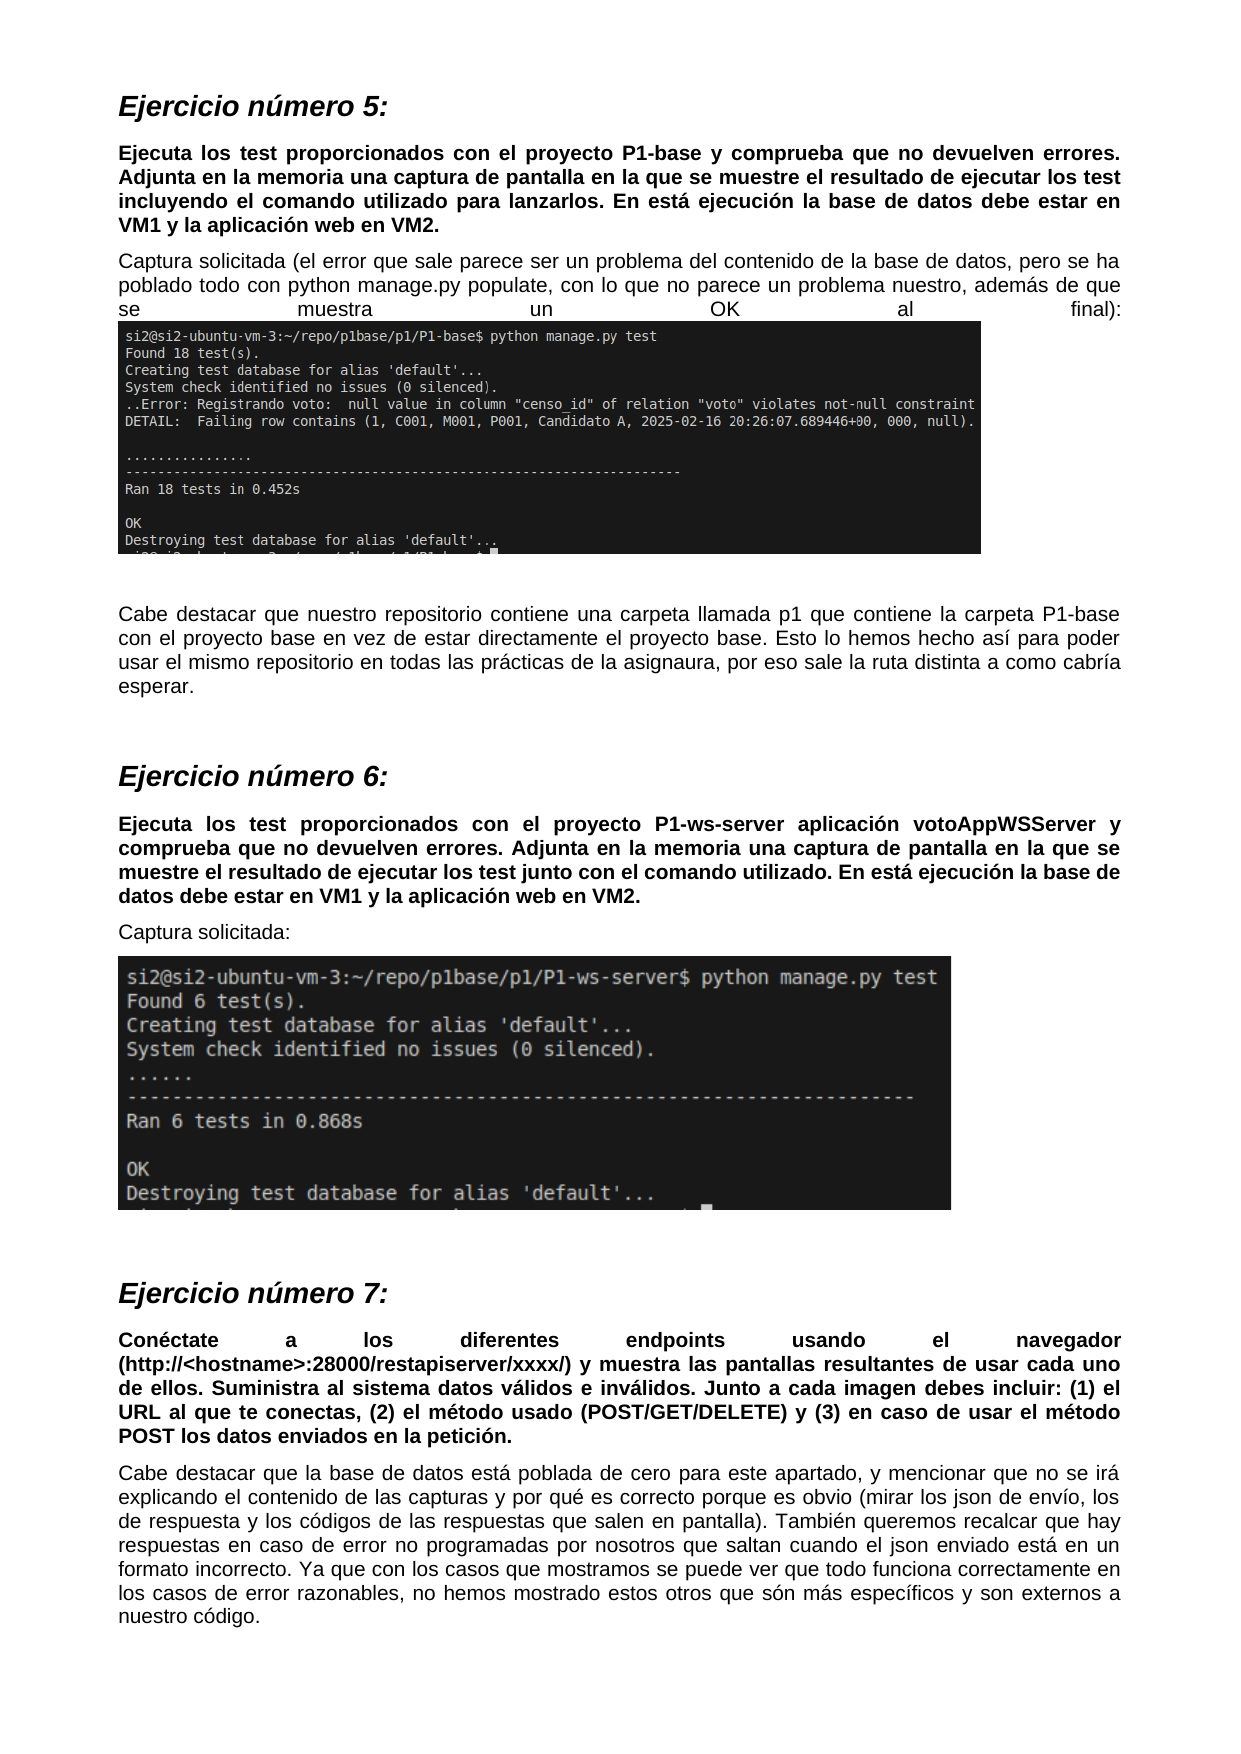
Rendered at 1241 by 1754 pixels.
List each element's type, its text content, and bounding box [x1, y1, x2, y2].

subtitle Ejercicio número 5: [118, 88, 1122, 122]
text Ejecuta los test proporcionados con el proyecto P1-ws-server aplicación votoAppWSServer y comprueba que no devuelven errores. Adjunta en la memoria una captura de pantalla en la que se muestre el resultado de ejecutar los test junto con el comando utilizado. En está ejecución la base de datos debe estar en VM1 y la aplicación web en VM2. [118, 812, 1122, 907]
picture [118, 321, 981, 554]
text Captura solicitada (el error que sale parece ser un problema del contenido de la base de datos, pero se ha poblado todo con python manage.py populate, con lo que no parece un problema nuestro, además de que se muestra un OK al final): [118, 249, 1122, 553]
text Conéctate a los diferentes endpoints usando el navegador (http://<hostname>:28000/restapiserver/xxxx/) y muestra las pantallas resultantes de usar cada uno de ellos. Suministra al sistema datos válidos e inválidos. Junto a cada imagen debes incluir: (1) el URL al que te conectas, (2) el método usado (POST/GET/DELETE) y (3) en caso de usar el método POST los datos enviados en la petición. [118, 1328, 1122, 1448]
text Cabe destacar que nuestro repositorio contiene una carpeta llamada p1 que contiene la carpeta P1-base con el proyecto base en vez de estar directamente el proyecto base. Esto lo hemos hecho así para poder usar el mismo repositorio en todas las prácticas de la asignaura, por eso sale la ruta distinta a como cabría esperar. [118, 602, 1122, 698]
subtitle Ejercicio número 6: [118, 759, 1122, 793]
text Ejecuta los test proporcionados con el proyecto P1-base y comprueba que no devuelven errores. Adjunta en la memoria una captura de pantalla en la que se muestre el resultado de ejecutar los test incluyendo el comando utilizado para lanzarlos. En está ejecución la base de datos debe estar en VM1 y la aplicación web en VM2. [118, 141, 1122, 237]
text Captura solicitada: [118, 920, 1122, 944]
subtitle Ejercicio número 7: [118, 1276, 1122, 1309]
picture [118, 956, 952, 1210]
text Cabe destacar que la base de datos está poblada de cero para este apartado, y mencionar que no se irá explicando el contenido de las capturas y por qué es correcto porque es obvio (mirar los json de envío, los de respuesta y los códigos de las respuestas que salen en pantalla). También queremos recalcar que hay respuestas en caso de error no programadas por nosotros que saltan cuando el json enviado está en un formato incorrecto. Ya que con los casos que mostramos se puede ver que todo funciona correctamente en los casos de error razonables, no hemos mostrado estos otros que són más específicos y son externos a nuestro código. [118, 1461, 1122, 1628]
